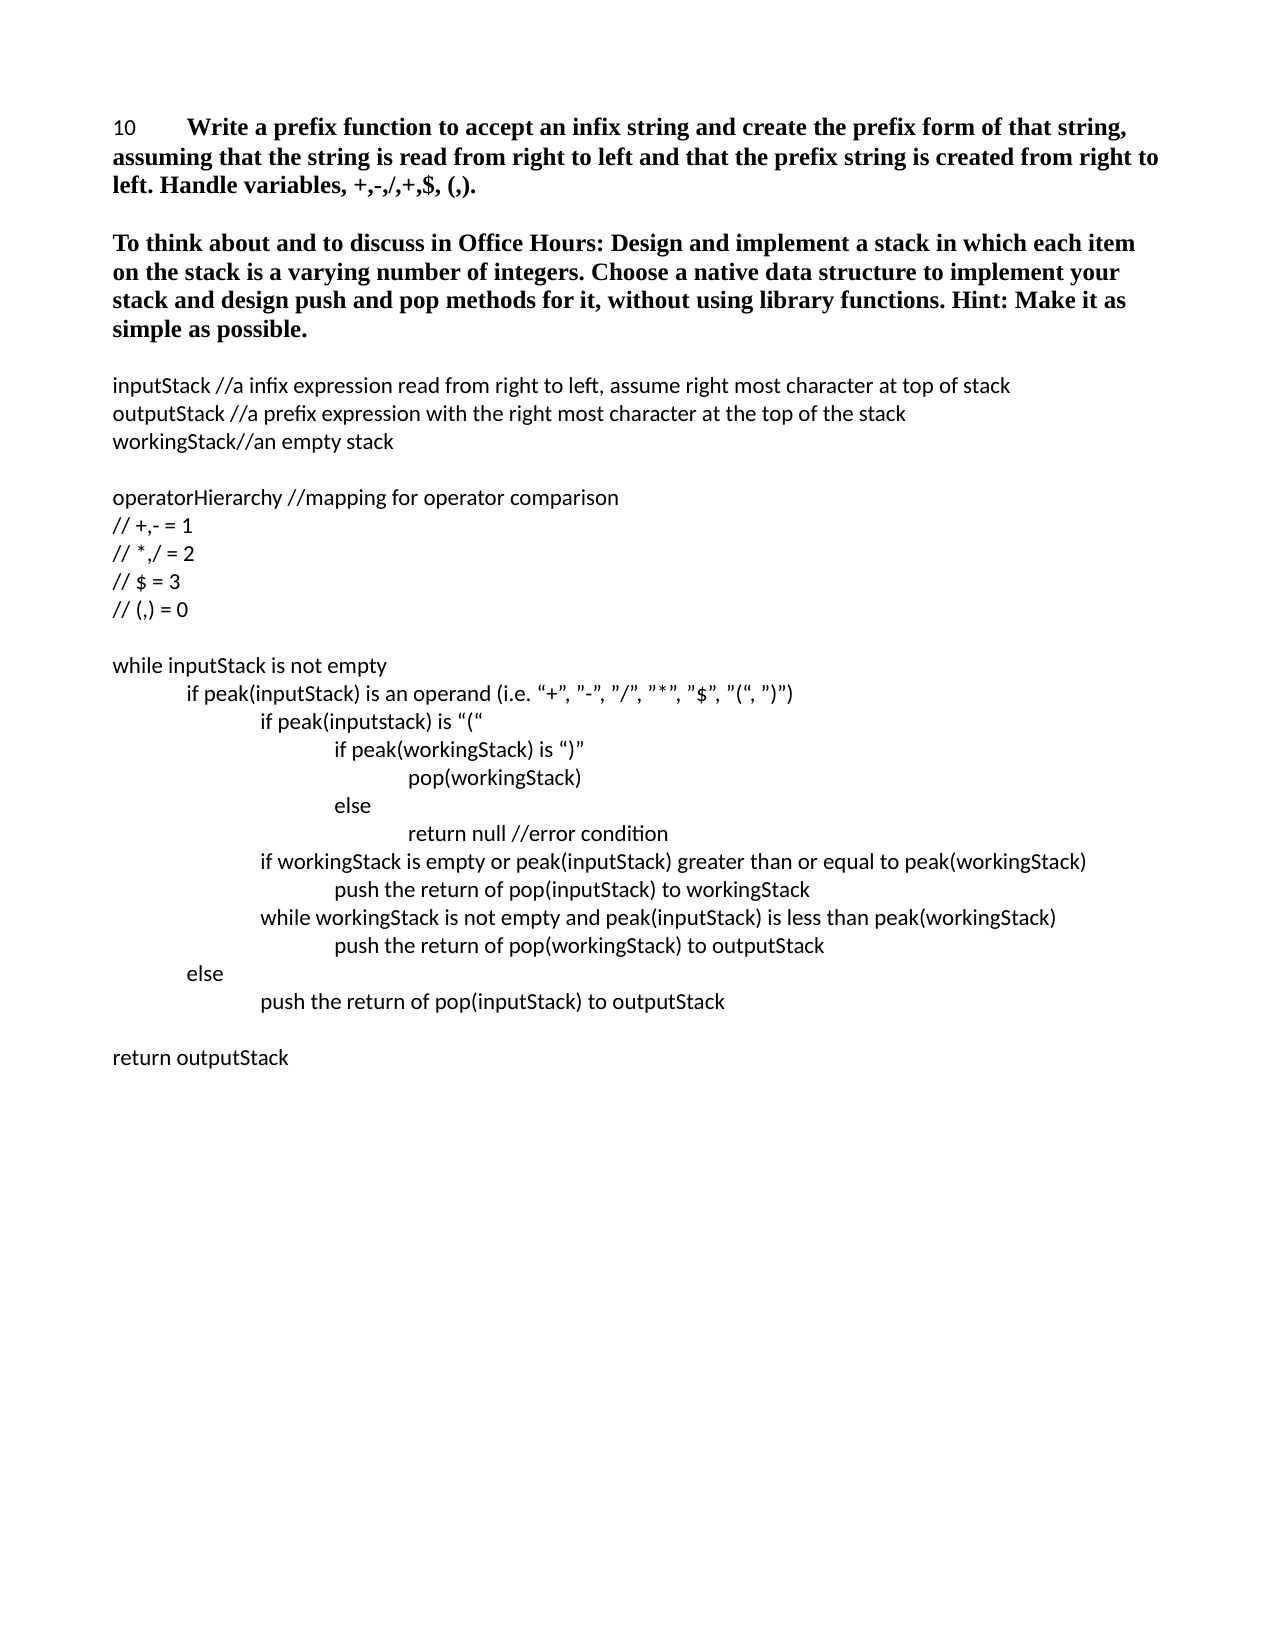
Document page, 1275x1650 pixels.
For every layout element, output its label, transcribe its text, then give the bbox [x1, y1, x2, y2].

text else [112, 959, 1162, 987]
text // +,- = 1 [112, 511, 1162, 539]
text push the return of pop(workingStack) to outputStack [112, 931, 1162, 959]
text if peak(workingStack) is “)” [112, 735, 1162, 763]
text To think about and to discuss in Office Hours: Design and implement a stack in which each item on the stack is a varying number of integers. Choose a native data structure to implement your stack and design push and pop methods for it, without using library functions. Hint: Make it as simple as possible. [112, 228, 1162, 343]
text operatorHierarchy //mapping for operator comparison [112, 483, 1162, 511]
text // (,) = 0 [112, 595, 1162, 623]
text return null //error condition [112, 819, 1162, 847]
text if peak(inputStack) is an operand (i.e. “+”, ”-”, ”/”, ”*”, ”$”, ”(“, ”)”) [112, 679, 1162, 707]
text push the return of pop(inputStack) to outputStack [112, 987, 1162, 1015]
text inputStack //a infix expression read from right to left, assume right most character at top of stack [112, 371, 1162, 399]
list Write a prefix function to accept an infix string and create the prefix form of that string, assuming that the string is read from right to left and that the prefix string is created from right to left. Handle variables, +,-,/,+,$, (,). [112, 112, 1162, 199]
text // $ = 3 [112, 567, 1162, 595]
text else [112, 791, 1162, 819]
text pop(workingStack) [112, 763, 1162, 791]
text return outputStack [112, 1043, 1162, 1071]
text workingStack//an empty stack [112, 427, 1162, 455]
text push the return of pop(inputStack) to workingStack [112, 875, 1162, 903]
text // *,/ = 2 [112, 539, 1162, 567]
text outputStack //a prefix expression with the right most character at the top of the stack [112, 399, 1162, 427]
text if workingStack is empty or peak(inputStack) greater than or equal to peak(workingStack) [112, 847, 1162, 875]
text while inputStack is not empty [112, 651, 1162, 679]
text while workingStack is not empty and peak(inputStack) is less than peak(workingStack) [112, 903, 1162, 931]
text if peak(inputstack) is “(“ [112, 707, 1162, 735]
